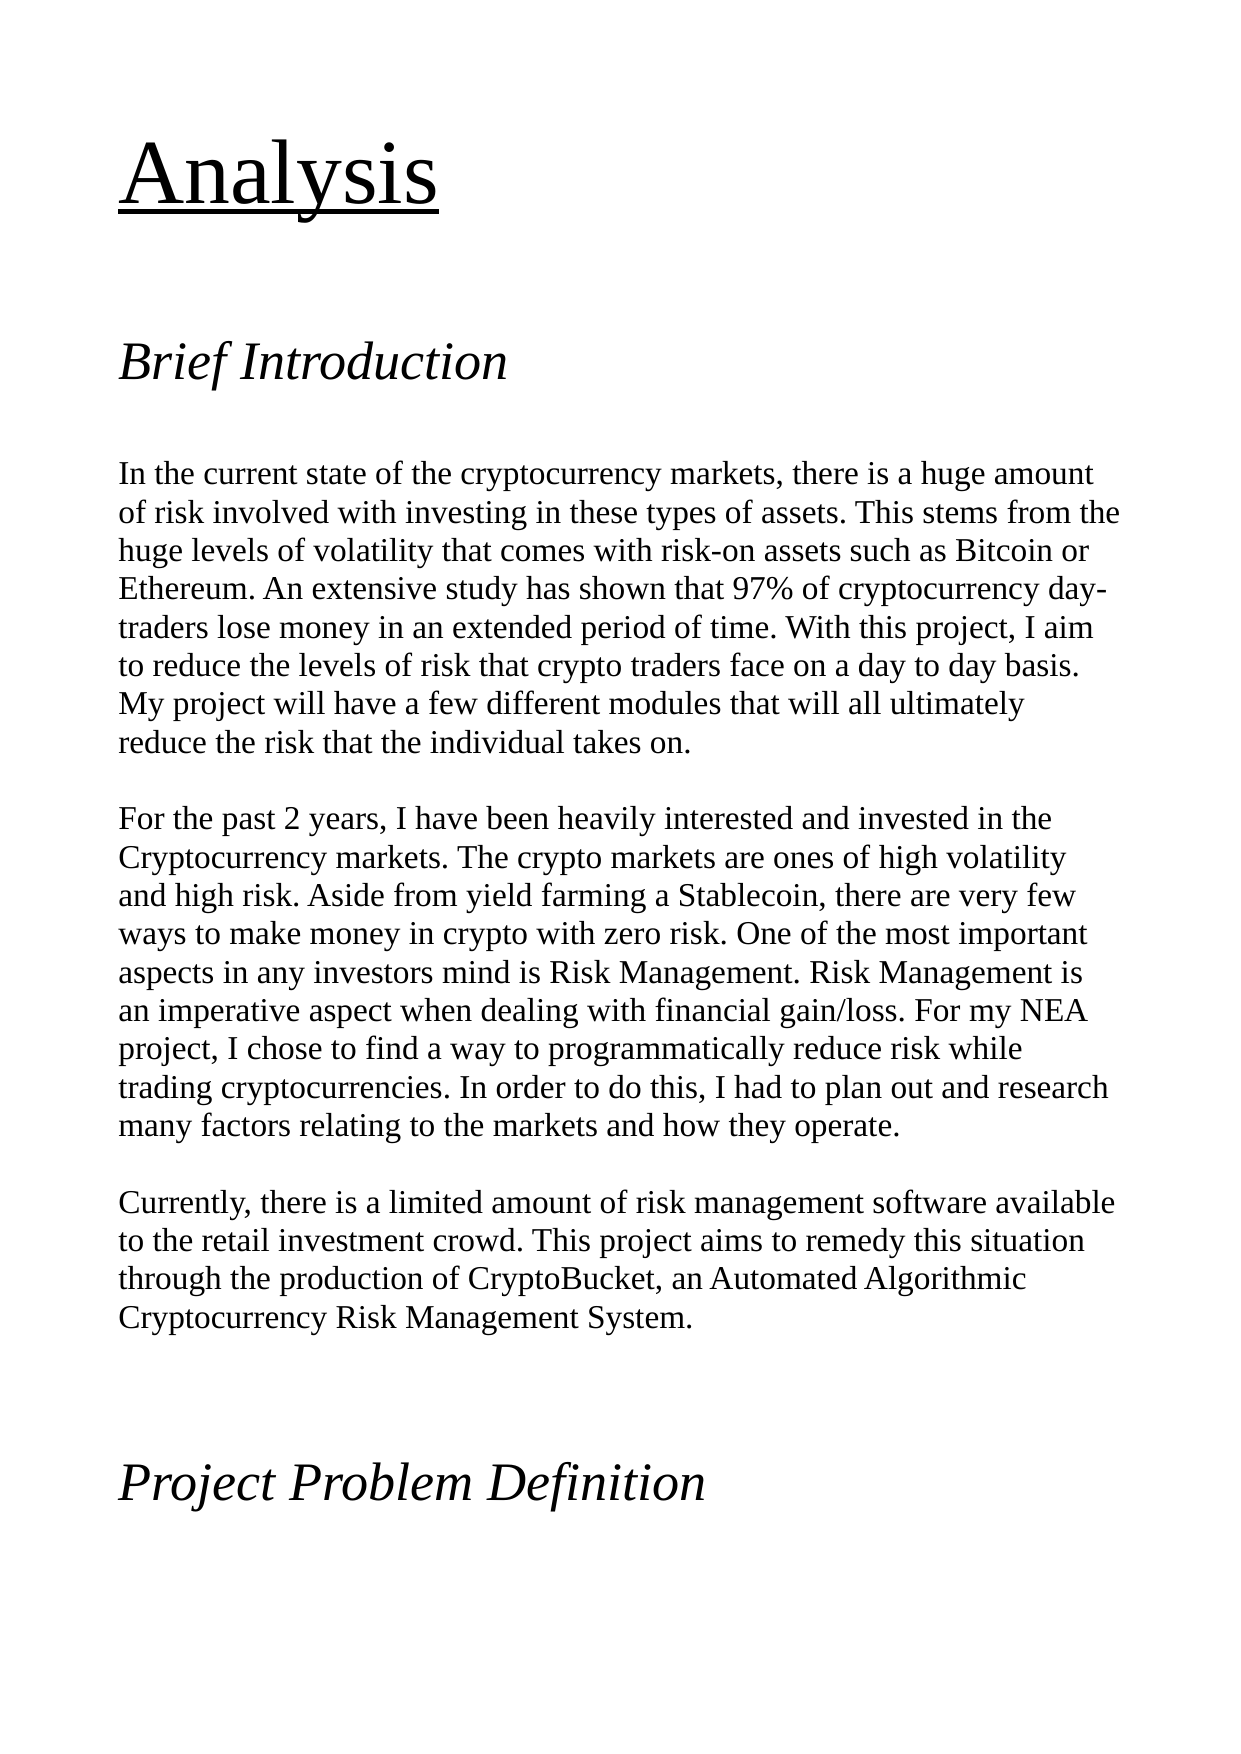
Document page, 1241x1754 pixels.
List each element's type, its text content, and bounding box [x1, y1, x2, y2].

text Project Problem Definition [118, 1450, 1122, 1512]
text Brief Introduction [118, 329, 1122, 391]
text In the current state of the cryptocurrency markets, there is a huge amount of risk involved with investing in these types of assets. This stems from the huge levels of volatility that comes with risk-on assets such as Bitcoin or Ethereum. An extensive study has shown that 97% of cryptocurrency day-traders lose money in an extended period of time. With this project, I aim to reduce the levels of risk that crypto traders face on a day to day basis. My project will have a few different modules that will all ultimately reduce the risk that the individual takes on. [118, 453, 1122, 760]
text Analysis [118, 118, 1122, 223]
text For the past 2 years, I have been heavily interested and invested in the Cryptocurrency markets. The crypto markets are ones of high volatility and high risk. Aside from yield farming a Stablecoin, there are very few ways to make money in crypto with zero risk. One of the most important aspects in any investors mind is Risk Management. Risk Management is an imperative aspect when dealing with financial gain/loss. For my NEA project, I chose to find a way to programmatically reduce risk while trading cryptocurrencies. In order to do this, I had to plan out and research many factors relating to the markets and how they operate. [118, 798, 1122, 1143]
text Currently, there is a limited amount of risk management software available to the retail investment crowd. This project aims to remedy this situation through the production of CryptoBucket, an Automated Algorithmic Cryptocurrency Risk Management System. [118, 1182, 1122, 1335]
